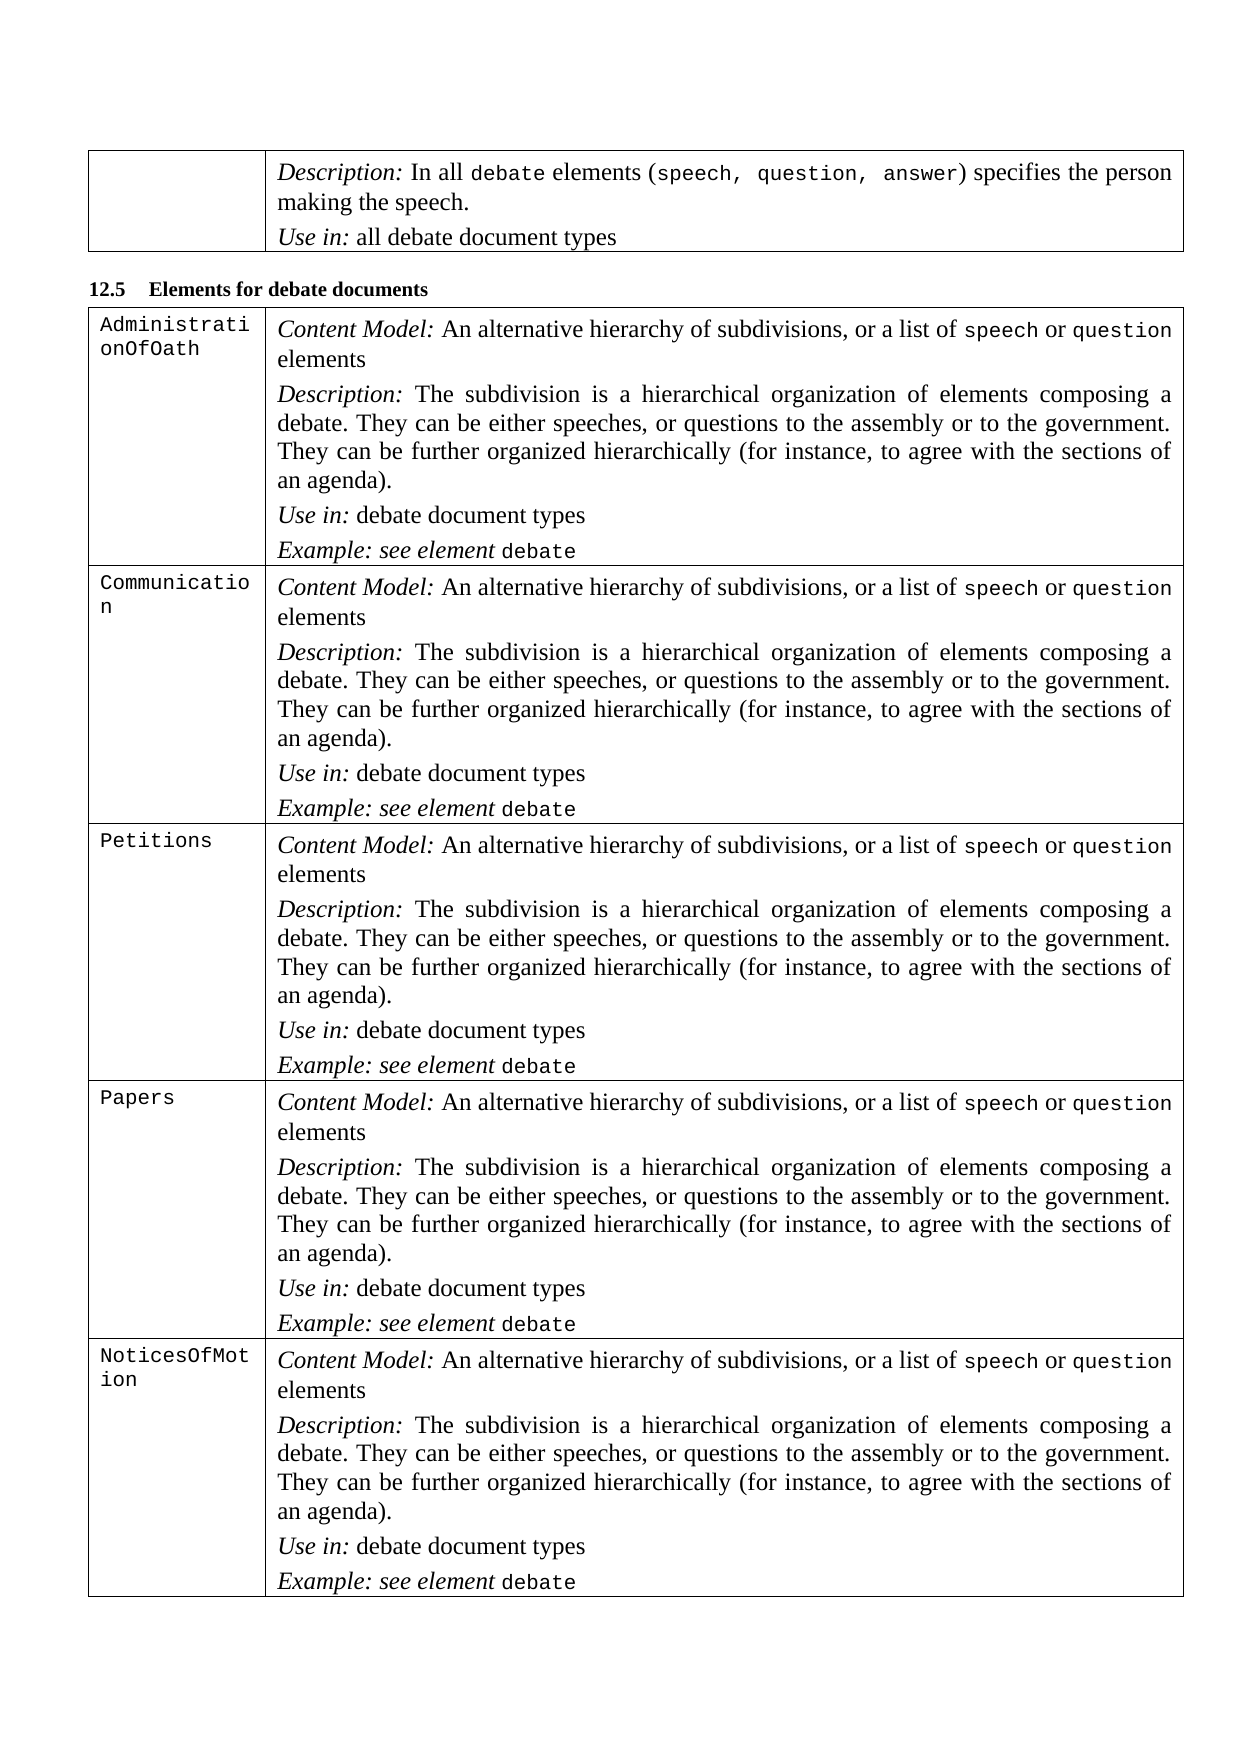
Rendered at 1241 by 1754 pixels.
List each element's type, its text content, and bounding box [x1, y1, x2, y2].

table_cell Content Model: An alternative hierarchy of subdivisions, or a list of speech or question elements Description: The subdivision is a hierarchical organization of elements composing a debate. They can be either speeches, or questions to the assembly or to the government. They can be further organized hierarchically (for instance, to agree with the sections of an agenda). Use in: debate document types Example: see element debate [266, 1339, 1183, 1596]
table_cell [89, 151, 265, 251]
table_cell Petitions [89, 824, 265, 1080]
table_cell Content Model: An alternative hierarchy of subdivisions, or a list of speech or question elements Description: The subdivision is a hierarchical organization of elements composing a debate. They can be either speeches, or questions to the assembly or to the government. They can be further organized hierarchically (for instance, to agree with the sections of an agenda). Use in: debate document types Example: see element debate [266, 566, 1183, 822]
table_cell Content Model: An alternative hierarchy of subdivisions, or a list of speech or question elements Description: The subdivision is a hierarchical organization of elements composing a debate. They can be either speeches, or questions to the assembly or to the government. They can be further organized hierarchically (for instance, to agree with the sections of an agenda). Use in: debate document types Example: see element debate [266, 1081, 1183, 1338]
table_header Content Model: An alternative hierarchy of subdivisions, or a list of speech or question elements Description: The subdivision is a hierarchical organization of elements composing a debate. They can be either speeches, or questions to the assembly or to the government. They can be further organized hierarchically (for instance, to agree with the sections of an agenda). Use in: debate document types Example: see element debate [266, 308, 1183, 565]
subtitle Elements for debate documents [89, 277, 1151, 301]
table_cell Description: In all debate elements (speech, question, answer) specifies the person making the speech. Use in: all debate document types [266, 151, 1183, 251]
table_header AdministrationOfOath [89, 308, 265, 565]
table_cell NoticesOfMotion [89, 1339, 265, 1596]
table_cell Content Model: An alternative hierarchy of subdivisions, or a list of speech or question elements Description: The subdivision is a hierarchical organization of elements composing a debate. They can be either speeches, or questions to the assembly or to the government. They can be further organized hierarchically (for instance, to agree with the sections of an agenda). Use in: debate document types Example: see element debate [266, 824, 1183, 1080]
table_cell Communication [89, 566, 265, 822]
table_cell Papers [89, 1081, 265, 1338]
